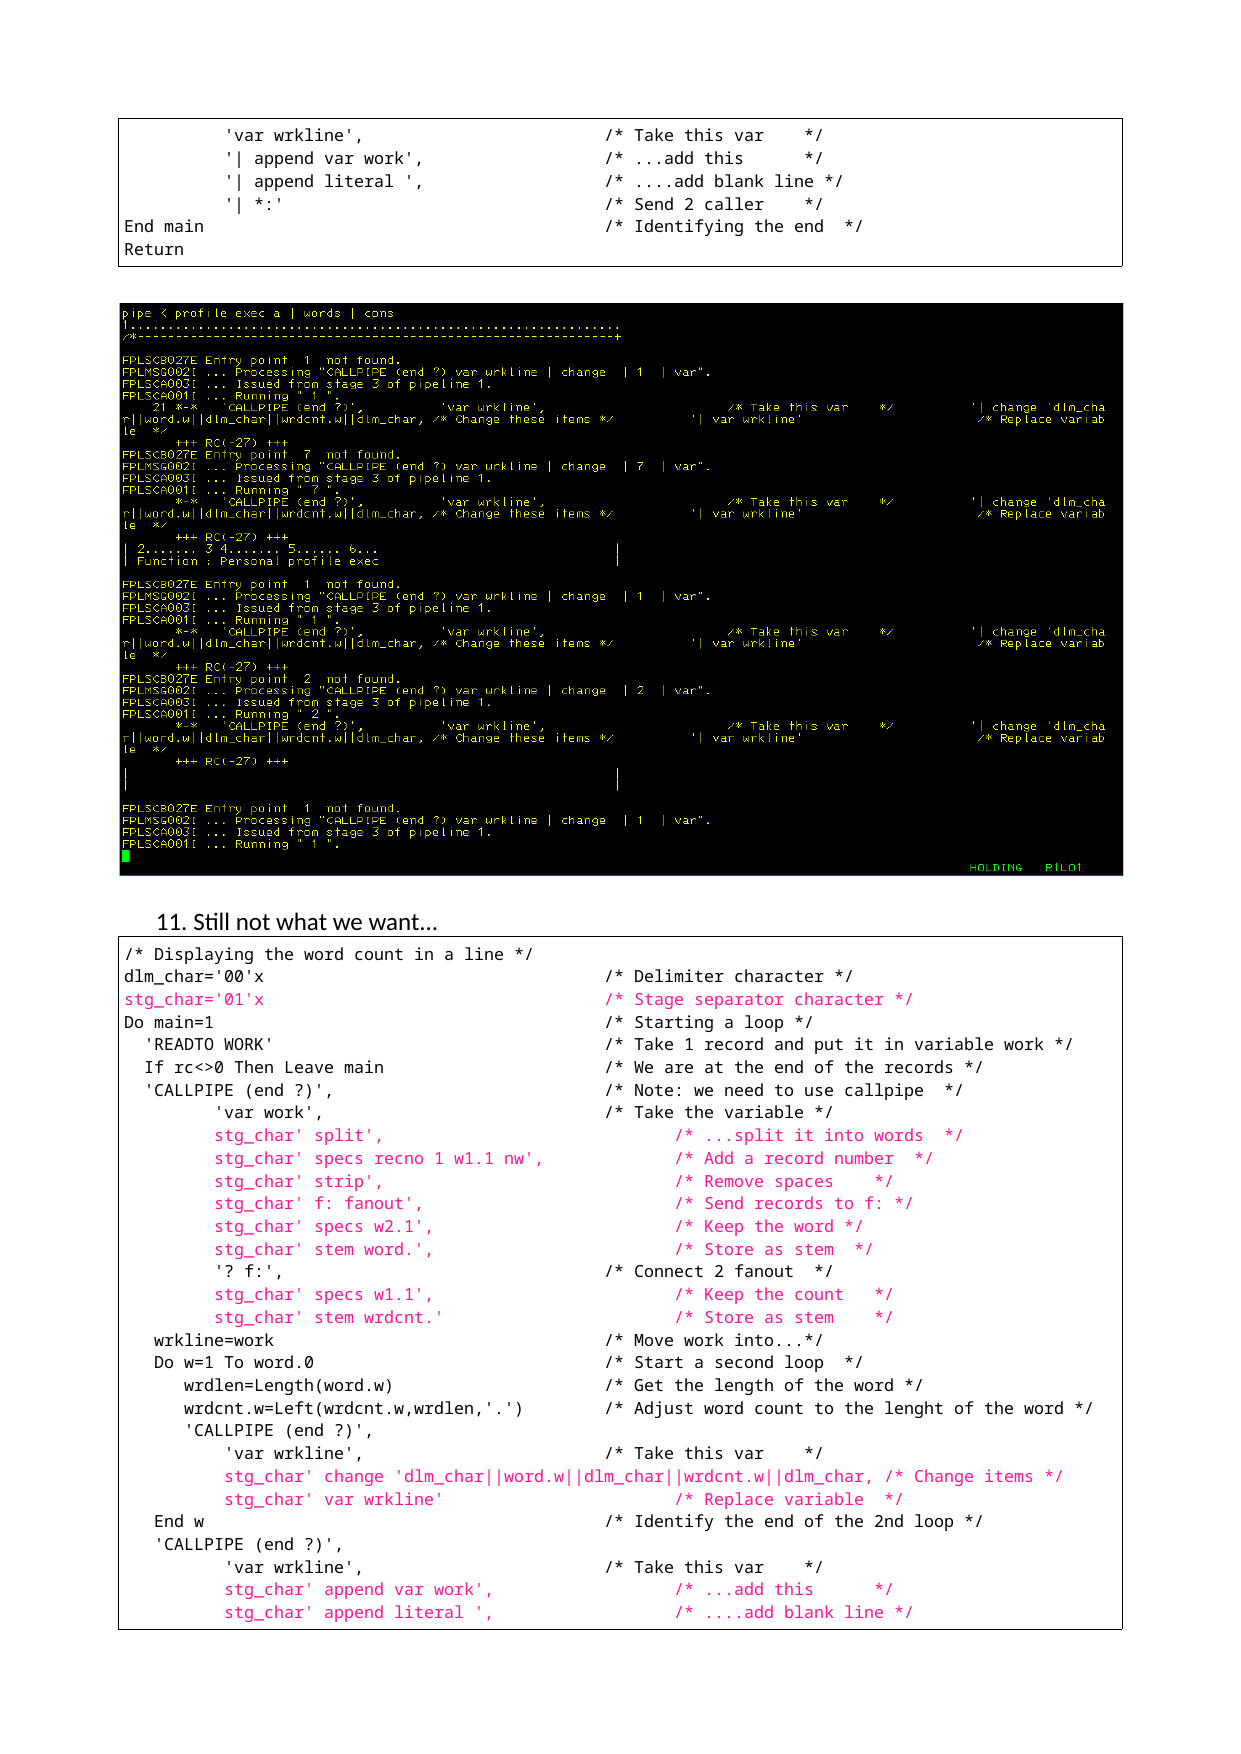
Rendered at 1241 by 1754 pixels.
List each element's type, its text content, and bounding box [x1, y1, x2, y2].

picture [119, 303, 1124, 874]
table_header /* Displaying the word count in a line */ dlm_char='00'x /* Delimiter character */ stg_char='01'x /* Stage separator character */ Do main=1 /* Starting a loop */ 'READTO WORK' /* Take 1 record and put it in variable work */ If rc<>0 Then Leave main /* We are at the end of the records */ 'CALLPIPE (end ?)', /* Note: we need to use callpipe */ 'var work', /* Take the variable */ stg_char' split', /* ...split it into words */ stg_char' specs recno 1 w1.1 nw', /* Add a record number */ stg_char' strip', /* Remove spaces */ stg_char' f: fanout', /* Send records to f: */ stg_char' specs w2.1', /* Keep the word */ stg_char' stem word.', /* Store as stem */ '? f:', /* Connect 2 fanout */ stg_char' specs w1.1', /* Keep the count */ stg_char' stem wrdcnt.' /* Store as stem */ wrkline=work /* Move work into...*/ Do w=1 To word.0 /* Start a second loop */ wrdlen=Length(word.w) /* Get the length of the word */ wrdcnt.w=Left(wrdcnt.w,wrdlen,'.') /* Adjust word count to the lenght of the word */ 'CALLPIPE (end ?)', 'var wrkline', /* Take this var */ stg_char' change 'dlm_char||word.w||dlm_char||wrdcnt.w||dlm_char, /* Change items */ stg_char' var wrkline' /* Replace variable */ End w /* Identify the end of the 2nd loop */ 'CALLPIPE (end ?)', 'var wrkline', /* Take this var */ stg_char' append var work', /* ...add this */ stg_char' append literal ', /* ....add blank line */ [119, 937, 1122, 1629]
list Still not what we want... [156, 906, 1122, 936]
table_header 'var wrkline', /* Take this var */ '| append var work', /* ...add this */ '| append literal ', /* ....add blank line */ '| *:' /* Send 2 caller */ End main /* Identifying the end */ Return [119, 119, 1122, 266]
